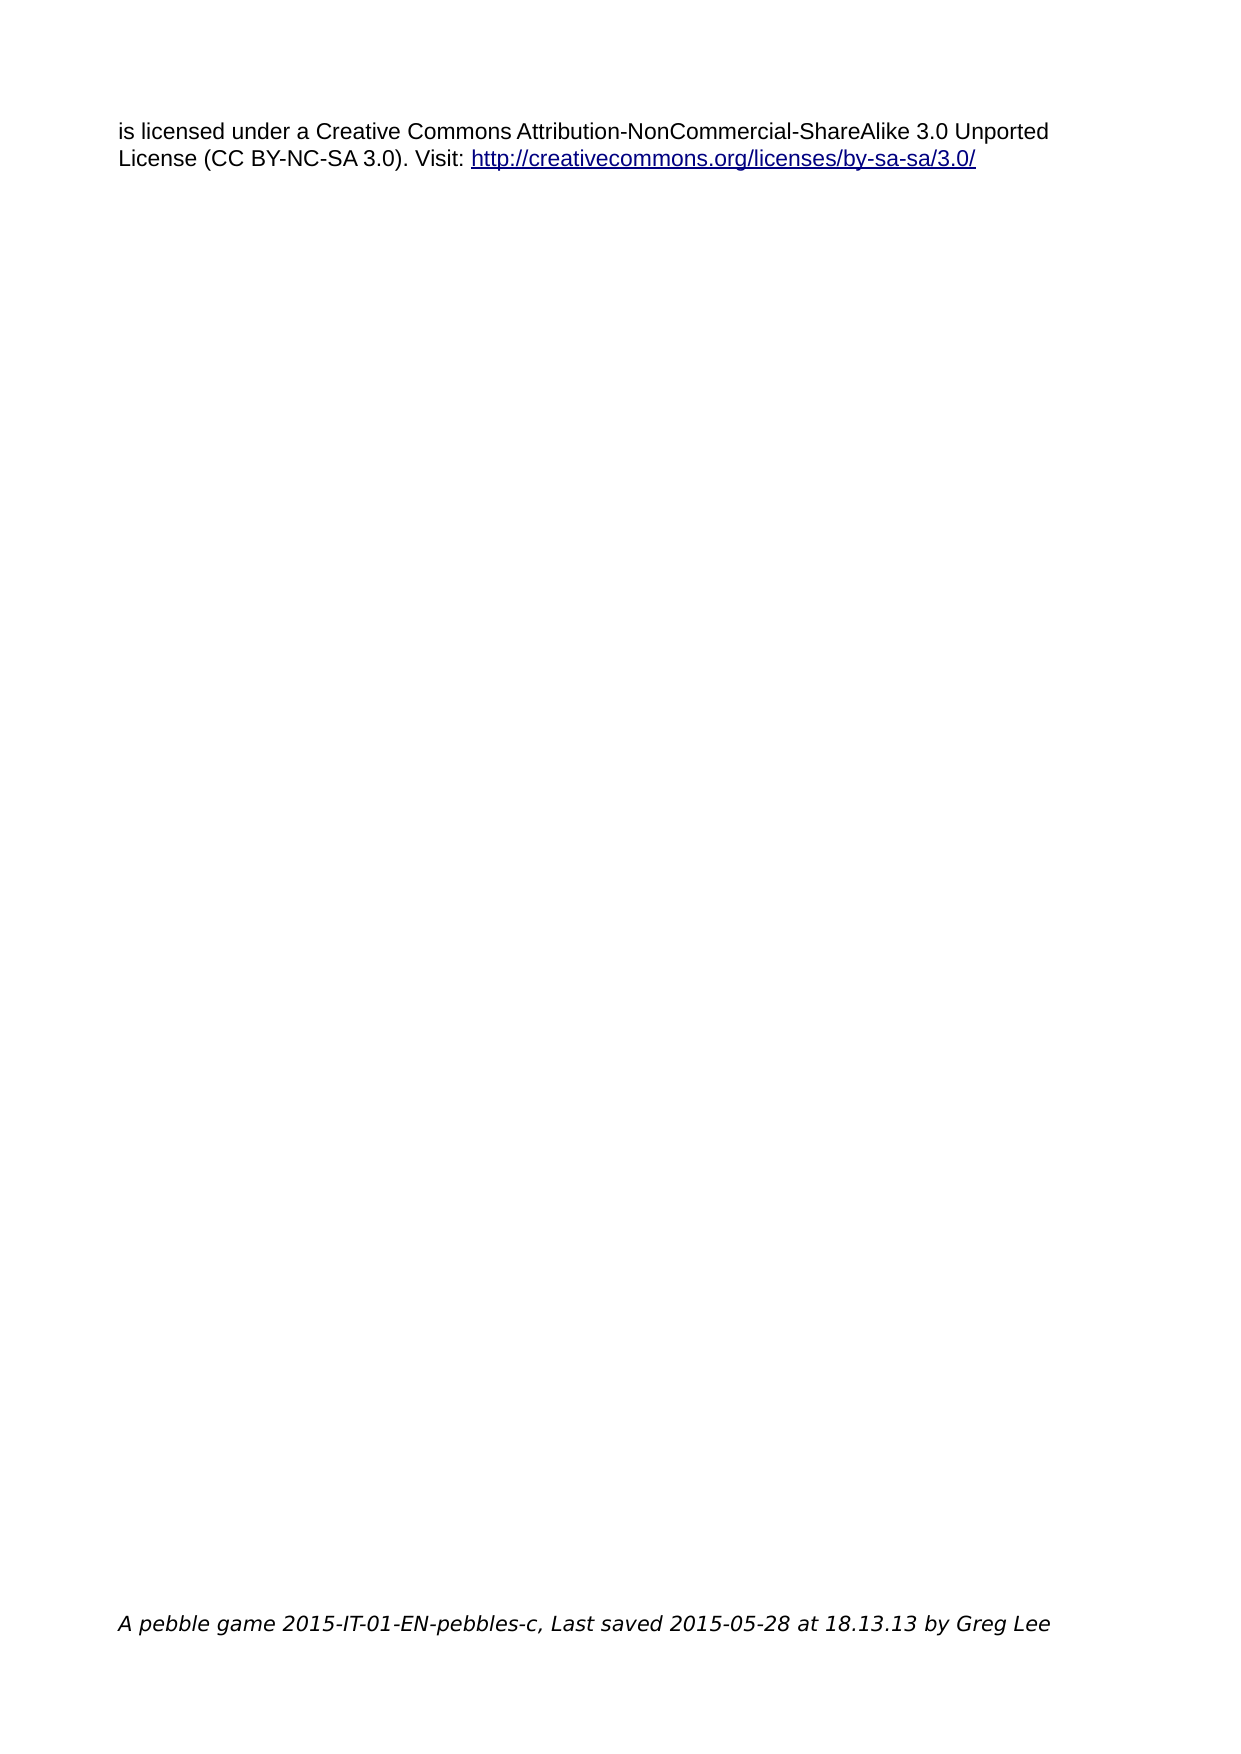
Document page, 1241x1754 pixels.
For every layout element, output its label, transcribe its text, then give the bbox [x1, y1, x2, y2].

text is licensed under a Creative Commons Attribution-NonCommercial-ShareAlike 3.0 Unported License (CC BY-NC-SA 3.0). Visit: http://creativecommons.org/licenses/by-sa-sa/3.0/ [118, 118, 1122, 171]
